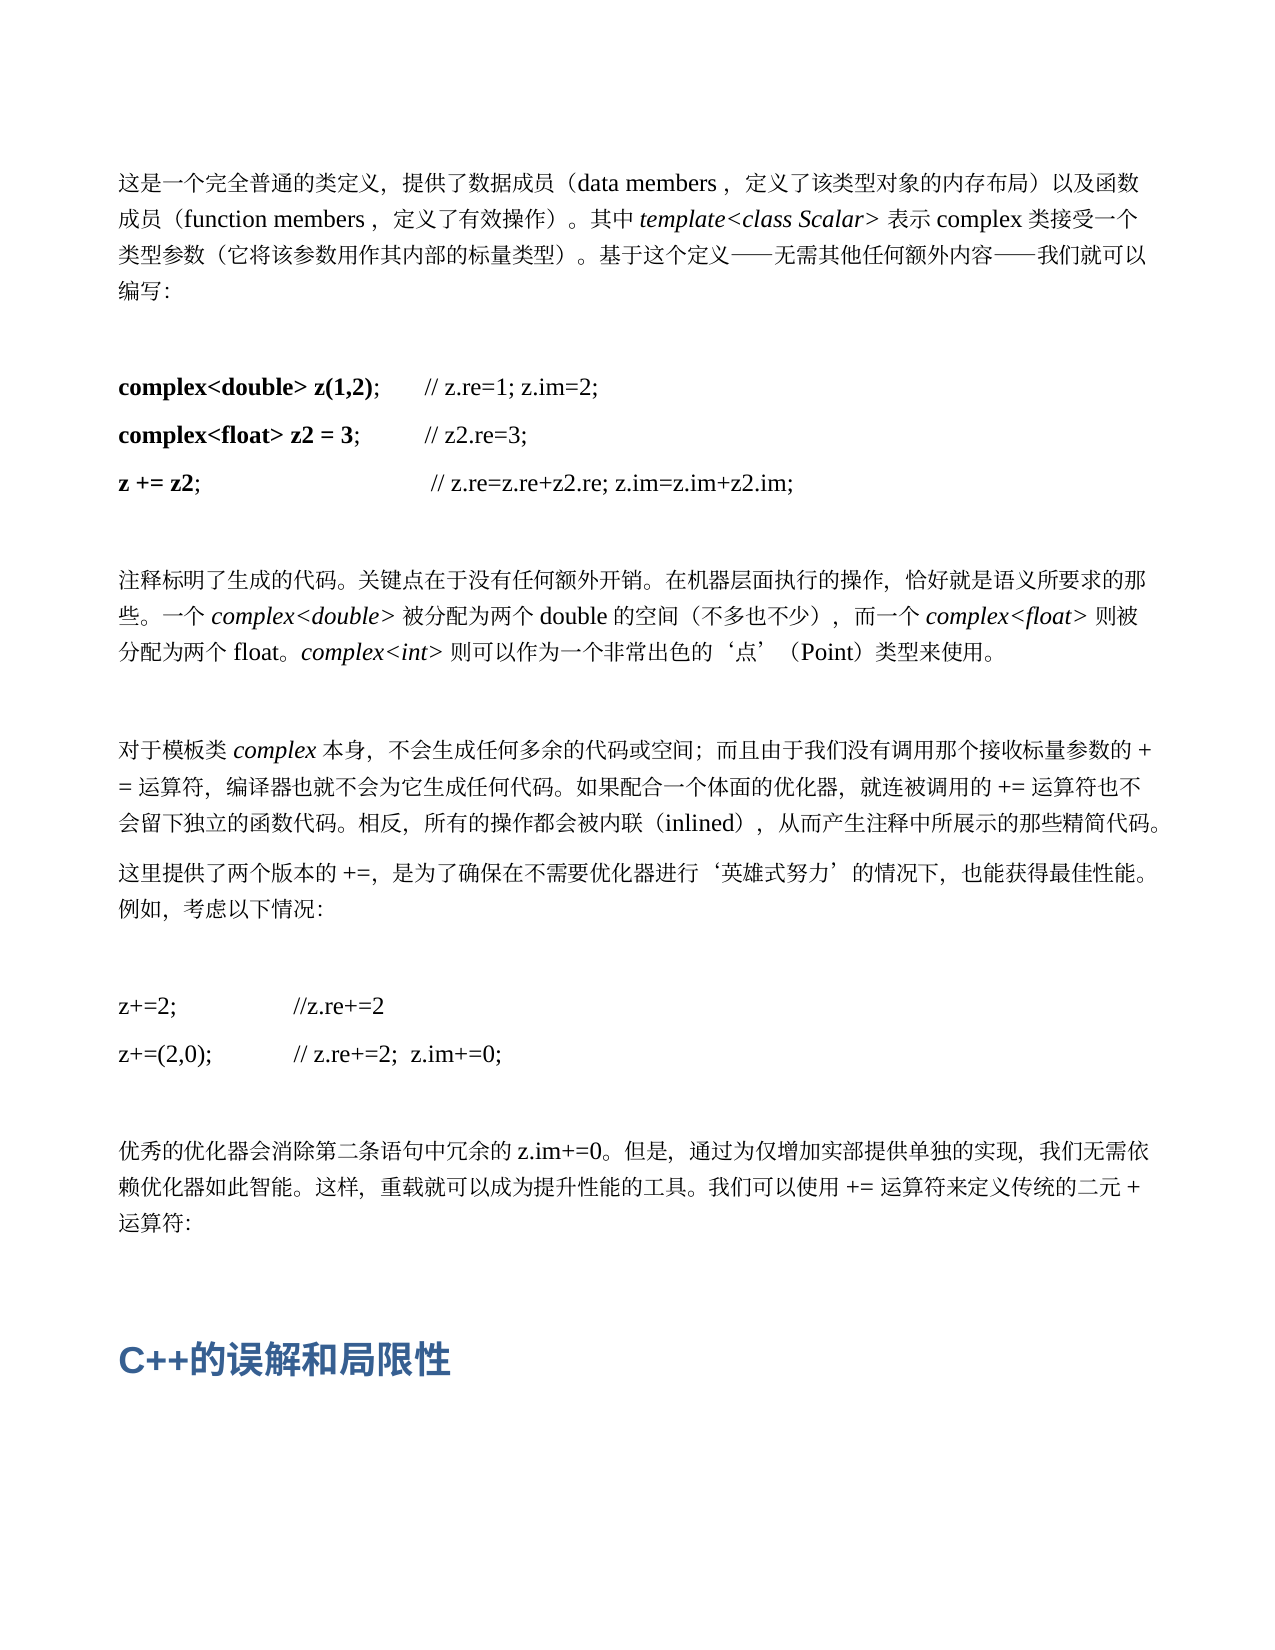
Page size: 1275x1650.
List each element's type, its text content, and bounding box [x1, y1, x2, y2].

text 对于模板类 complex 本身，不会生成任何多余的代码或空间；而且由于我们没有调用那个接收标量参数的 += 运算符，编译器也就不会为它生成任何代码。如果配合一个体面的优化器，就连被调用的 += 运算符也不会留下独立的函数代码。相反，所有的操作都会被内联（inlined），从而产生注释中所展示的那些精简代码。 [118, 733, 1157, 837]
text 优秀的优化器会消除第二条语句中冗余的 z.im+=0。但是，通过为仅增加实部提供单独的实现，我们无需依赖优化器如此智能。这样，重载就可以成为提升性能的工具。我们可以使用 += 运算符来定义传统的二元 + 运算符： [118, 1134, 1157, 1238]
text 这是一个完全普通的类定义，提供了数据成员（data members ，定义了该类型对象的内存布局）以及函数成员（function members ，定义了有效操作）。其中 template<class Scalar> 表示 complex 类接受一个类型参数（它将该参数用作其内部的标量类型）。基于这个定义——无需其他任何额外内容——我们就可以编写： [118, 166, 1157, 306]
text z += z2; // z.re=z.re+z2.re; z.im=z.im+z2.im; [118, 468, 1157, 496]
text 这里提供了两个版本的 +=，是为了确保在不需要优化器进行‘英雄式努力’的情况下，也能获得最佳性能。例如，考虑以下情况： [118, 857, 1157, 924]
text z+=2; //z.re+=2 [118, 991, 1157, 1020]
subtitle C++的误解和局限性 [118, 1329, 1157, 1384]
text complex<double> z(1,2); // z.re=1; z.im=2; [118, 372, 1157, 401]
text complex<float> z2 = 3; // z2.re=3; [118, 420, 1157, 449]
text 注释标明了生成的代码。关键点在于没有任何额外开销。在机器层面执行的操作，恰好就是语义所要求的那些。一个 complex<double> 被分配为两个 double 的空间（不多也不少），而一个 complex<float> 则被分配为两个 float。complex<int> 则可以作为一个非常出色的‘点’（Point）类型来使用。 [118, 563, 1157, 667]
text z+=(2,0); // z.re+=2; z.im+=0; [118, 1039, 1157, 1067]
